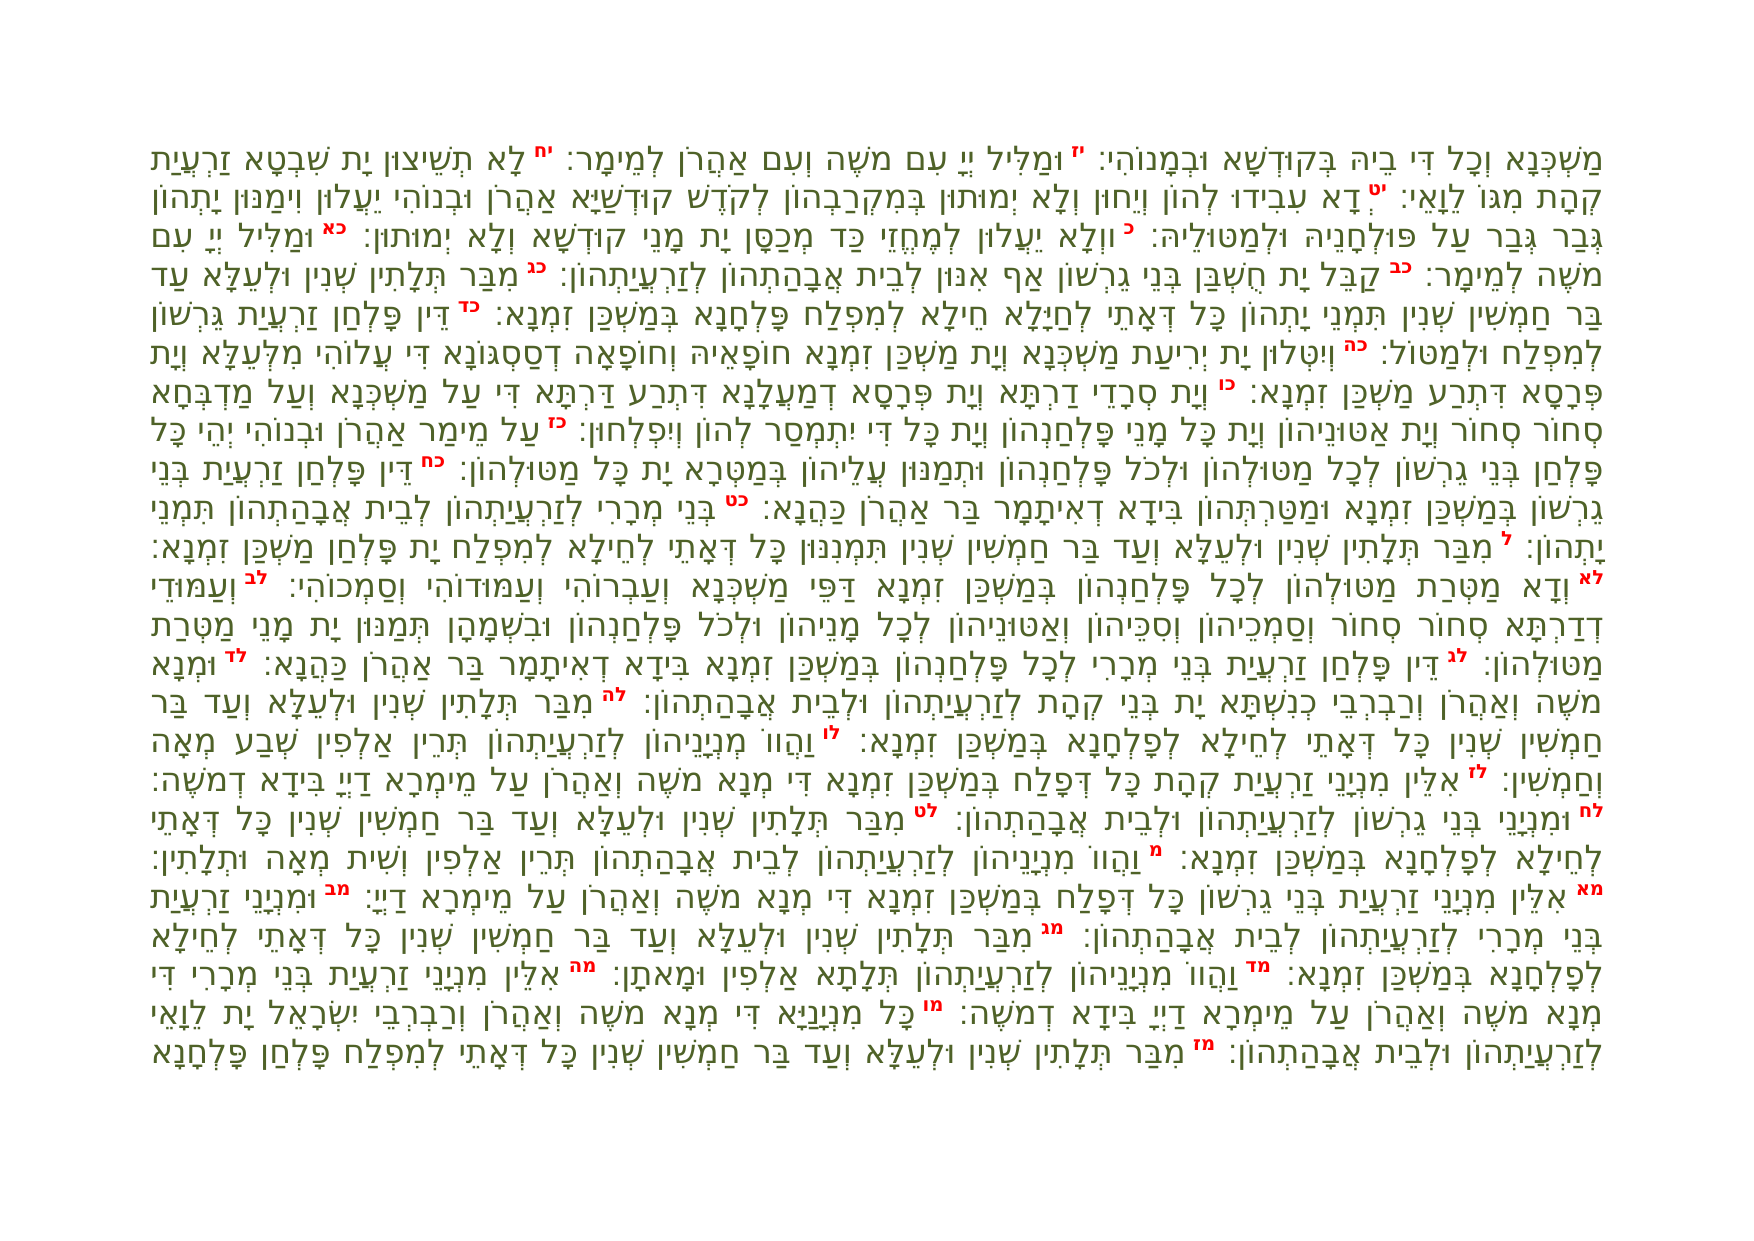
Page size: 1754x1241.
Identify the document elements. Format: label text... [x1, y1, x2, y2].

text מַשְׁכְּנָא וְכָל דִּי בֵיהּ בְּקוּדְשָׁא וּבְמָנוֹהִי׃ יז וּמַלִּיל יְיָ עִם משֶׁה וְעִם אַהֲרֹן לְמֵימָר׃ יח לָא תְשֵׁיצוּן יָת שִׁבְטָא זַרְעֲיַת קְהָת מִגּוֹ לֵוָאֵי׃ יט ְדָא עִבִידוּ לְהוֹן וְיֵחוּן וְלָא יְמוּתוּן בְּמִקְרַבְהוֹן לְקֹדֶשׁ קוּדְשַׁיָּא אַהֲרֹן וּבְנוֹהִי יֵעֲלוּן וִימַנּוּן יָתְהוֹן גְּבַר גְּבַר עַל פּוּלְחָנֵיהּ וּלְמַטּוּלֵיהּ׃ כ ווְלָא יֵעֲלוּן לְמֶחֱזֵי כַּד מְכַסָּן יָת מָנֵי קוּדְשָׁא וְלָא יְמוּתוּן׃ כא וּמַלִּיל יְיָ עִם משֶׁה לְמֵימָר׃ כב קַבֵּל יָת חֻשְׁבַּן בְּנֵי גֵרְשׁוֹן אַף אִנּוּן לְבֵית אֲבָהַתְהוֹן לְזַרְעֲיַתְהוֹן׃ כג מִבַּר תְּלָתִין שְׁנִין וּלְעֵלָּא עַד בַּר חַמְשִׁין שְׁנִין תִּמְנֵי יָתְהוֹן כָּל דְּאָתֵי לְחַיָּלָא חֵילָא לְמִפְלַח פָּלְחָנָא בְּמַשְׁכַּן זִמְנָא׃ כד דֵּין פָּלְחַן זַרְעֲיַת גֵּרְשׁוֹן לְמִפְלַח וּלְמַטּוֹל׃ כה וְיִטְּלוּן יָת יְרִיעַת מַשְׁכְּנָא וְיָת מַשְׁכַּן זִמְנָא חוֹפָאֵיהּ וְחוֹפָאָה דְסַסְגּוֹנָא דִּי עֲלוֹהִי מִלְּעֵלָּא וְיָת פְּרָסָא דִּתְרַע מַשְׁכַּן זִמְנָא׃ כו וְיָת סְרָדֵי דַרְתָּא וְיָת פְּרָסָא דְמַעֲלָנָא דִּתְרַע דַּרְתָּא דִּי עַל מַשְׁכְּנָא וְעַל מַדְבְּחָא סְחוֹר סְחוֹר וְיָת אַטּוּנֵיהוֹן וְיָת כָּל מָנֵי פָּלְחַנְהוֹן וְיָת כָּל דִּי יִתְמְסַר לְהוֹן וְיִפְלְחוּן׃ כז עַל מֵימַר אַהֲרֹן וּבְנוֹהִי יְהֵי כָּל פָּלְחַן בְּנֵי גֵרְשׁוֹן לְכָל מַטּוּלְהוֹן וּלְכֹל פָּלְחַנְהוֹן וּתְמַנּוּן עֲלֵיהוֹן בְּמַטְּרָא יָת כָּל מַטּוּלְהוֹן׃ כח דֵּין פָּלְחַן זַרְעֲיַת בְּנֵי גֵרְשׁוֹן בְּמַשְׁכַּן זִמְנָא וּמַטַּרְתְּהוֹן בִּידָא דְאִיתָמָר בַּר אַהֲרֹן כַּהֲנָא׃ כט בְּנֵי מְרָרִי לְזַרְעֲיַתְהוֹן לְבֵית אֲבָהַתְהוֹן תִּמְנֵי יָתְהוֹן׃ ל מִבַּר תְּלָתִין שְׁנִין וּלְעֵלָּא וְעַד בַּר חַמְשִׁין שְׁנִין תִּמְנִנּוּן כָּל דְּאָתֵי לְחֵילָא לְמִפְלַח יָת פָּלְחַן מַשְׁכַּן זִמְנָא׃ לא וְדָא מַטְּרַת מַטּוּלְהוֹן לְכָל פָּלְחַנְהוֹן בְּמַשְׁכַּן זִמְנָא דַּפֵּי מַשְׁכְּנָא וְעַבְרוֹהִי וְעַמּוּדוֹהִי וְסַמְכוֹהִי׃ לב וְעַמּוּדֵי דְדַרְתָּא סְחוֹר סְחוֹר וְסַמְכֵיהוֹן וְסִכֵּיהוֹן וְאַטּוּנֵיהוֹן לְכָל מָנֵיהוֹן וּלְכֹל פָּלְחַנְהוֹן וּבִשְׁמָהָן תְּמַנּוּן יָת מָנֵי מַטְּרַת מַטּוּלְהוֹן׃ לג דֵּין פָּלְחַן זַרְעֲיַת בְּנֵי מְרָרִי לְכָל פָּלְחַנְהוֹן בְּמַשְׁכַּן זִמְנָא בִּידָא דְאִיתָמָר בַּר אַהֲרֹן כַּהֲנָא׃ לד וּמְנָא משֶׁה וְאַהֲרֹן וְרַבְרְבֵי כְנִשְׁתָּא יָת בְּנֵי קְהָת לְזַרְעֲיַתְהוֹן וּלְבֵית אֲבָהַתְהוֹן׃ לה מִבַּר תְּלָתִין שְׁנִין וּלְעֵלָּא וְעַד בַּר חַמְשִׁין שְׁנִין כָּל דְּאָתֵי לְחֵילָא לְפָלְחָנָא בְּמַשְׁכַּן זִמְנָא׃ לו וַהֲווֹ מְנְיָנֵיהוֹן לְזַרְעֲיַתְהוֹן תְּרֵין אַלְפִין שְׁבַע מְאָה וְחַמְשִׁין׃ לז אִלֵּין מִנְיָנֵי זַרְעֲיַת קְהָת כָּל דְּפָלַח בְּמַשְׁכַּן זִמְנָא דִּי מְנָא משֶׁה וְאַהֲרֹן עַל מֵימְרָא דַיְיָ בִּידָא דְמשֶׁה׃ לח וּמִנְיָנֵי בְּנֵי גֵרְשׁוֹן לְזַרְעֲיַתְהוֹן וּלְבֵית אֲבָהַתְהוֹן׃ לט מִבַּר תְּלָתִין שְׁנִין וּלְעֵלָּא וְעַד בַּר חַמְשִׁין שְׁנִין כָּל דְּאָתֵי לְחֵילָא לְפָלְחָנָא בְּמַשְׁכַּן זִמְנָא׃ מ וַהֲווֹ מִנְיָנֵיהוֹן לְזַרְעֲיַתְהוֹן לְבֵית אֲבָהַתְהוֹן תְּרֵין אַלְפִין וְשִׁית מְאָה וּתְלָתִין׃ מא אִלֵּין מִנְיָנֵי זַרְעֲיַת בְּנֵי גֵרְשׁוֹן כָּל דְּפָלַח בְּמַשְׁכַּן זִמְנָא דִּי מְנָא משֶׁה וְאַהֲרֹן עַל מֵימְרָא דַיְיָ׃ מב וּמִנְיָנֵי זַרְעֲיַת בְּנֵי מְרָרִי לְזַרְעֲיַתְהוֹן לְבֵית אֲבָהַתְהוֹן׃ מג מִבַּר תְּלָתִין שְׁנִין וּלְעֵלָּא וְעַד בַּר חַמְשִׁין שְׁנִין כָּל דְּאָתֵי לְחֵילָא לְפָלְחָנָא בְּמַשְׁכַּן זִמְנָא׃ מד וַהֲווֹ מִנְיָנֵיהוֹן לְזַרְעֲיַתְהוֹן תְּלָתָא אַלְפִין וּמָאתָן׃ מה אִלֵּין מִנְיָנֵי זַרְעֲיַת בְּנֵי מְרָרִי דִּי מְנָא משֶׁה וְאַהֲרֹן עַל מֵימְרָא דַיְיָ בִּידָא דְמשֶׁה׃ מו כָּל מִנְיָנַיָּא דִּי מְנָא משֶׁה וְאַהֲרֹן וְרַבְרְבֵי יִשְׂרָאֵל יָת לֵוָאֵי לְזַרְעֲיַתְהוֹן וּלְבֵית אֲבָהַתְהוֹן׃ מז מִבַּר תְּלָתִין שְׁנִין וּלְעֵלָּא וְעַד בַּר חַמְשִׁין שְׁנִין כָּל דְּאָתֵי לְמִפְלַח פָּלְחַן פָּלְחָנָא [150, 139, 1604, 1071]
